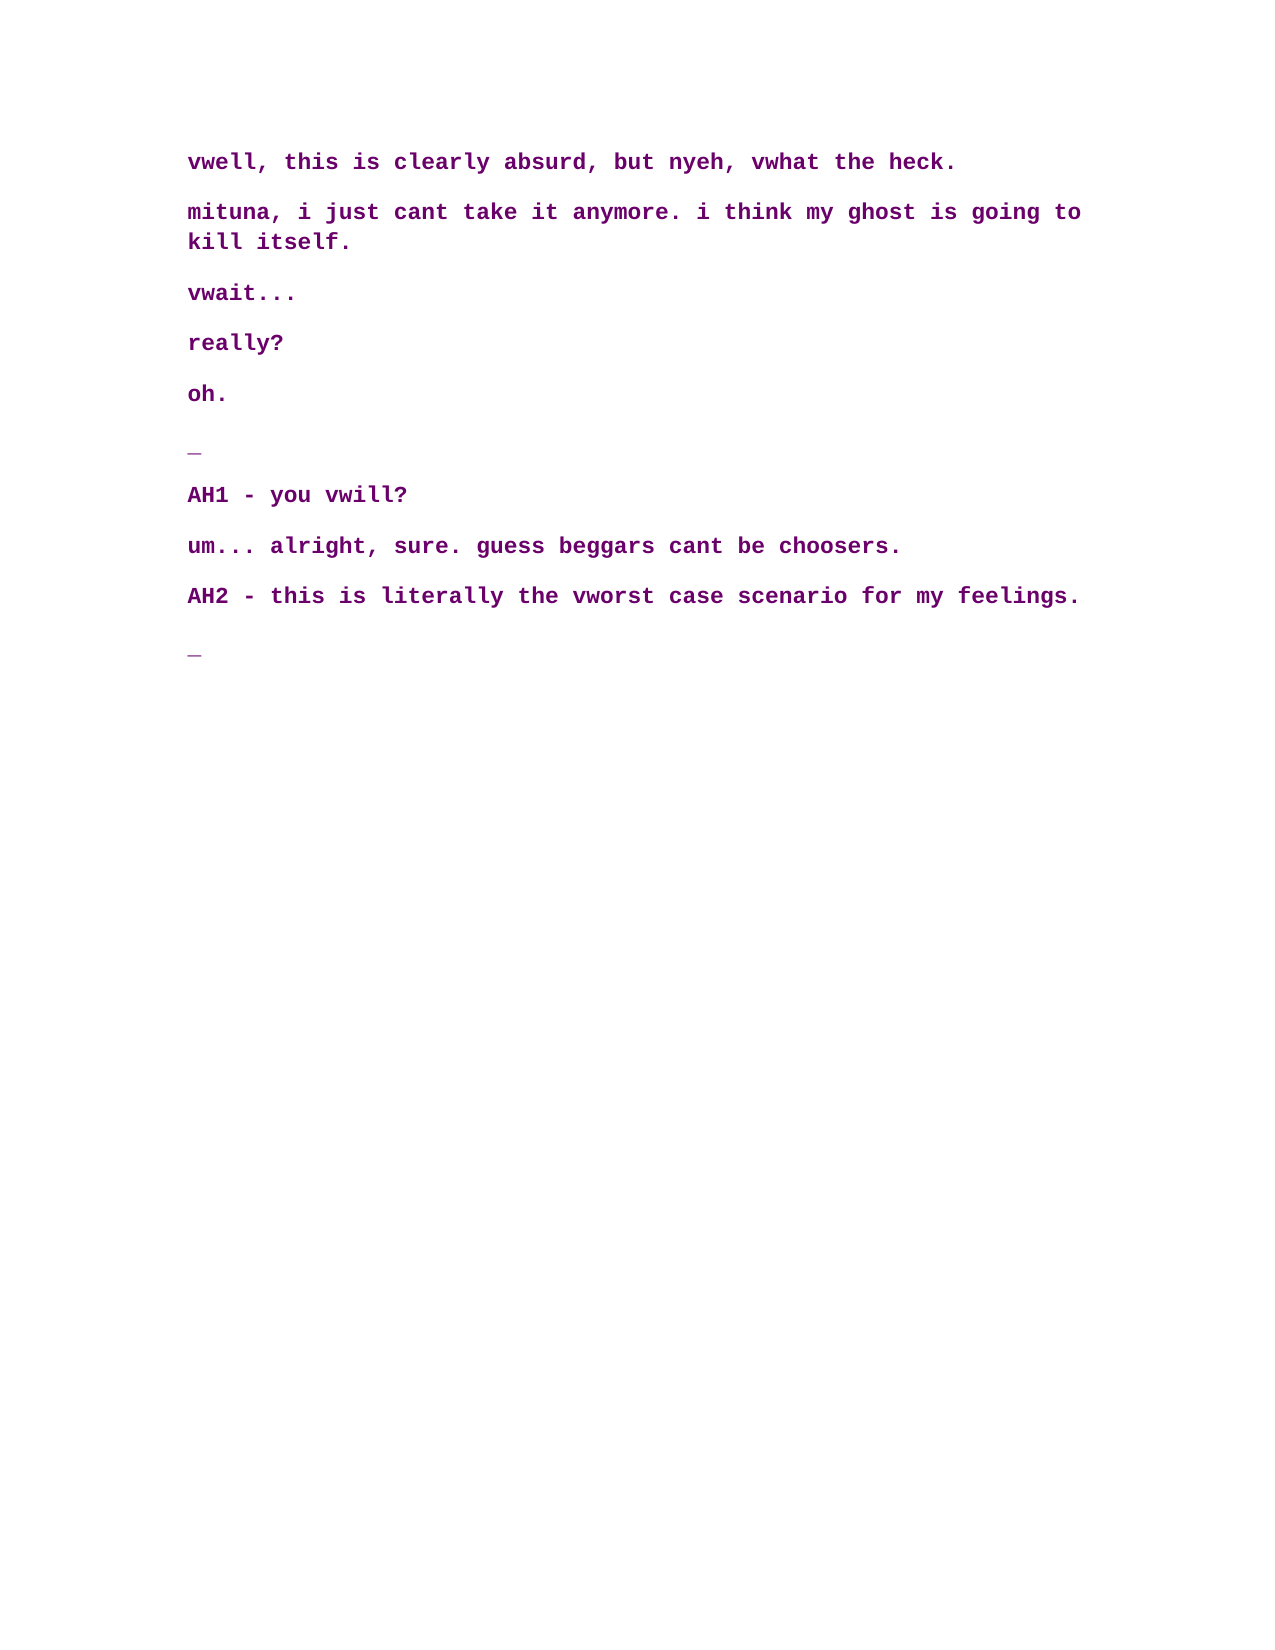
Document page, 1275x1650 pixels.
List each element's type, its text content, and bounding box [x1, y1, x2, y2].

text AH2 - this is literally the vworst case scenario for my feelings. [187, 585, 1087, 611]
text vwell, this is clearly absurd, but nyeh, vwhat the heck. [187, 150, 1087, 176]
text oh. [187, 382, 1087, 408]
text AH1 - you vwill? [187, 483, 1087, 509]
text um... alright, sure. guess beggars cant be choosers. [187, 534, 1087, 560]
text really? [187, 332, 1087, 358]
text _ [187, 433, 1087, 459]
text mituna, i just cant take it anymore. i think my ghost is going to kill itself. [187, 201, 1087, 256]
text vwait... [187, 281, 1087, 307]
text _ [187, 635, 1087, 661]
